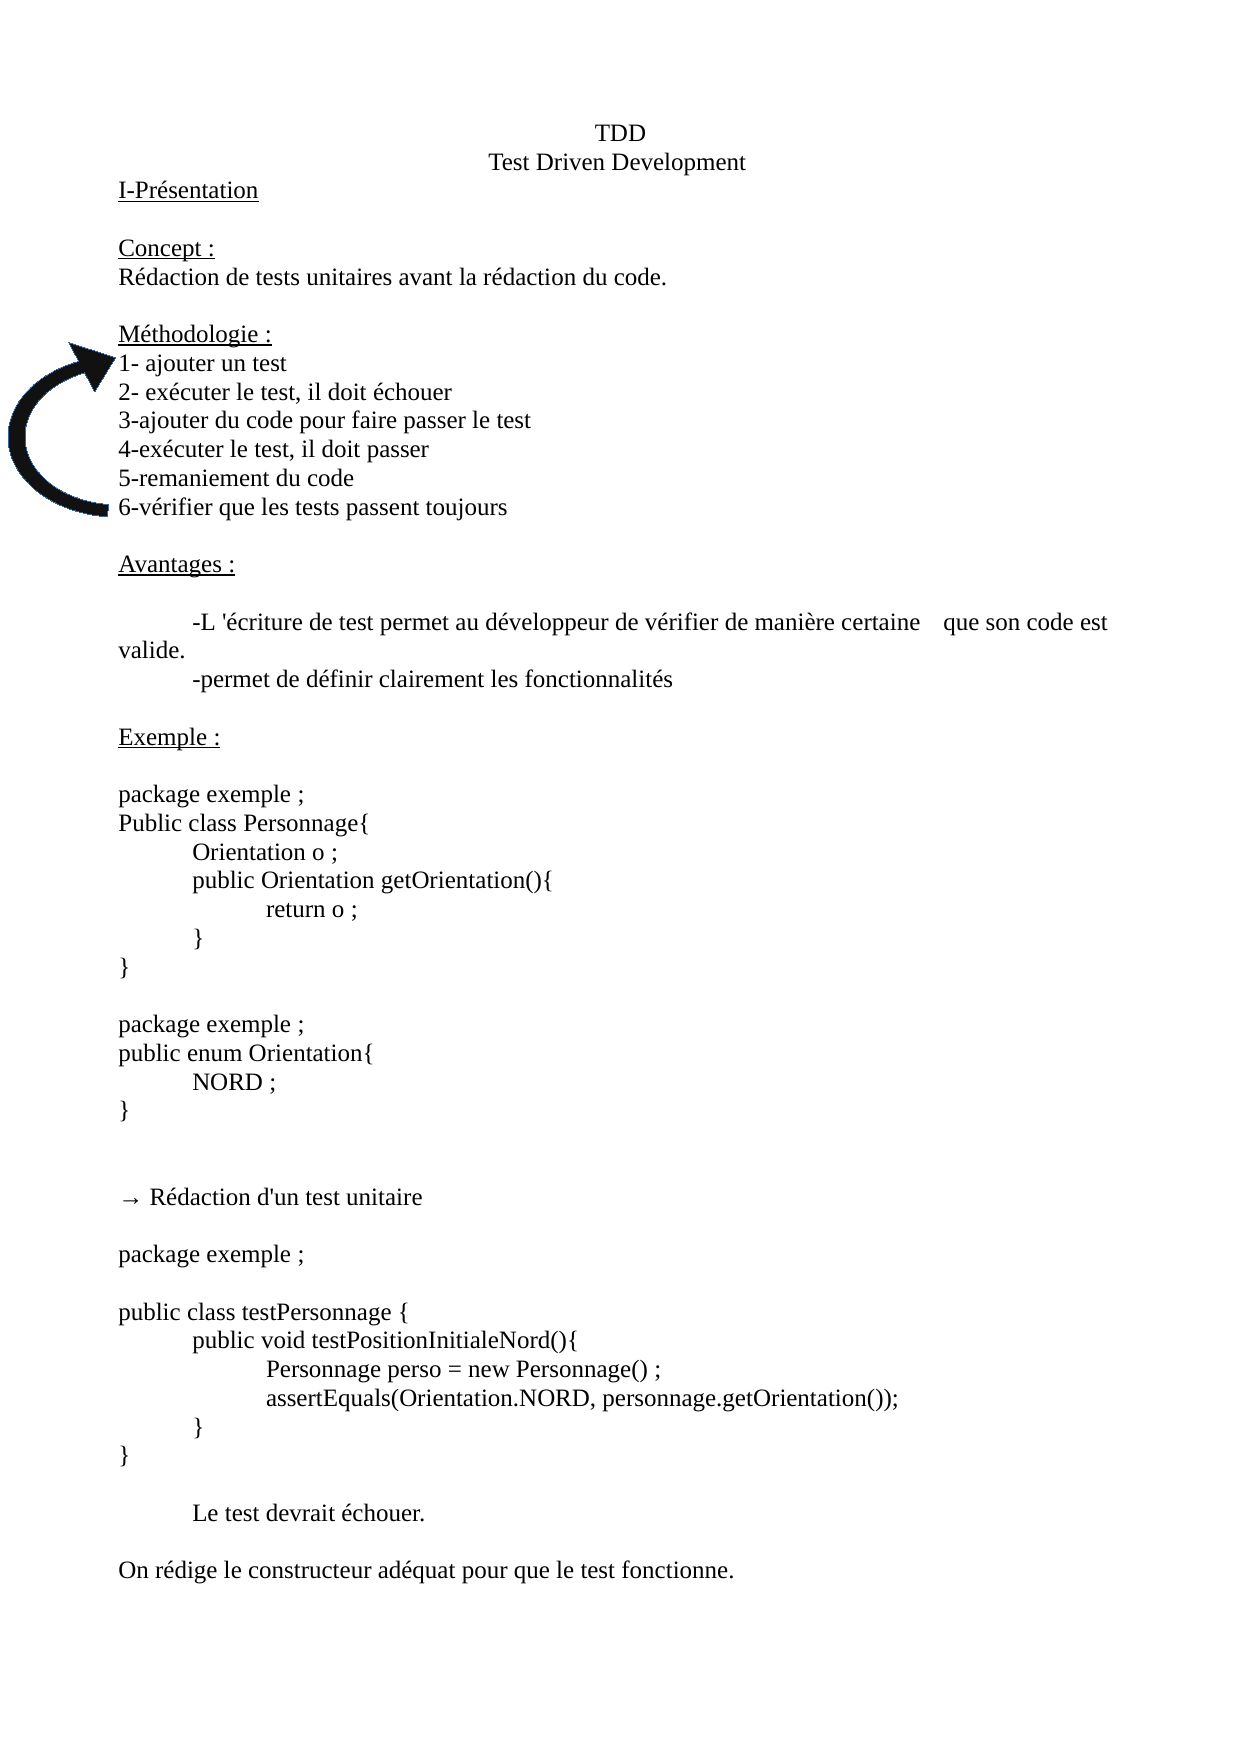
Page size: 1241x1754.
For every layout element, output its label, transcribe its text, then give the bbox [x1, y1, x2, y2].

text } [118, 923, 1122, 952]
text public Orientation getOrientation(){ [118, 866, 1122, 894]
text assertEquals(Orientation.NORD, personnage.getOrientation()); [118, 1383, 1122, 1412]
text -L 'écriture de test permet au développeur de vérifier de manière certaine que son code est valide. [118, 607, 1122, 664]
text -permet de définir clairement les fonctionnalités [118, 664, 1122, 693]
text Méthodologie : [118, 319, 1122, 348]
text I-Présentation [118, 176, 1122, 204]
text Avantages : [118, 549, 1122, 578]
text Orientation o ; [118, 837, 1122, 866]
text TDD [118, 118, 1122, 147]
text } [118, 1441, 1122, 1469]
text public class testPersonnage { [118, 1297, 1122, 1326]
text 1- ajouter un test [118, 348, 1122, 377]
text public void testPositionInitialeNord(){ [118, 1326, 1122, 1354]
text public enum Orientation{ [118, 1038, 1122, 1067]
text 4-exécuter le test, il doit passer [118, 434, 1122, 463]
text Public class Personnage{ [118, 808, 1122, 837]
text return o ; [118, 894, 1122, 923]
text Test Driven Development [118, 147, 1122, 176]
text → Rédaction d'un test unitaire [118, 1182, 1122, 1211]
text package exemple ; [118, 779, 1122, 808]
text Exemple : [118, 722, 1122, 751]
text Rédaction de tests unitaires avant la rédaction du code. [118, 262, 1122, 291]
text 3-ajouter du code pour faire passer le test [118, 406, 1122, 434]
text NORD ; [118, 1067, 1122, 1096]
text package exemple ; [118, 1009, 1122, 1038]
text 5-remaniement du code [118, 463, 1122, 492]
text Le test devrait échouer. [118, 1498, 1122, 1527]
text } [118, 1096, 1122, 1124]
text Personnage perso = new Personnage() ; [118, 1354, 1122, 1383]
text package exemple ; [118, 1239, 1122, 1268]
text 6-vérifier que les tests passent toujours [118, 492, 1122, 521]
text } [118, 1412, 1122, 1441]
text } [118, 952, 1122, 981]
text 2- exécuter le test, il doit échouer [118, 377, 1122, 406]
text On rédige le constructeur adéquat pour que le test fonctionne. [118, 1556, 1122, 1584]
text Concept : [118, 233, 1122, 262]
